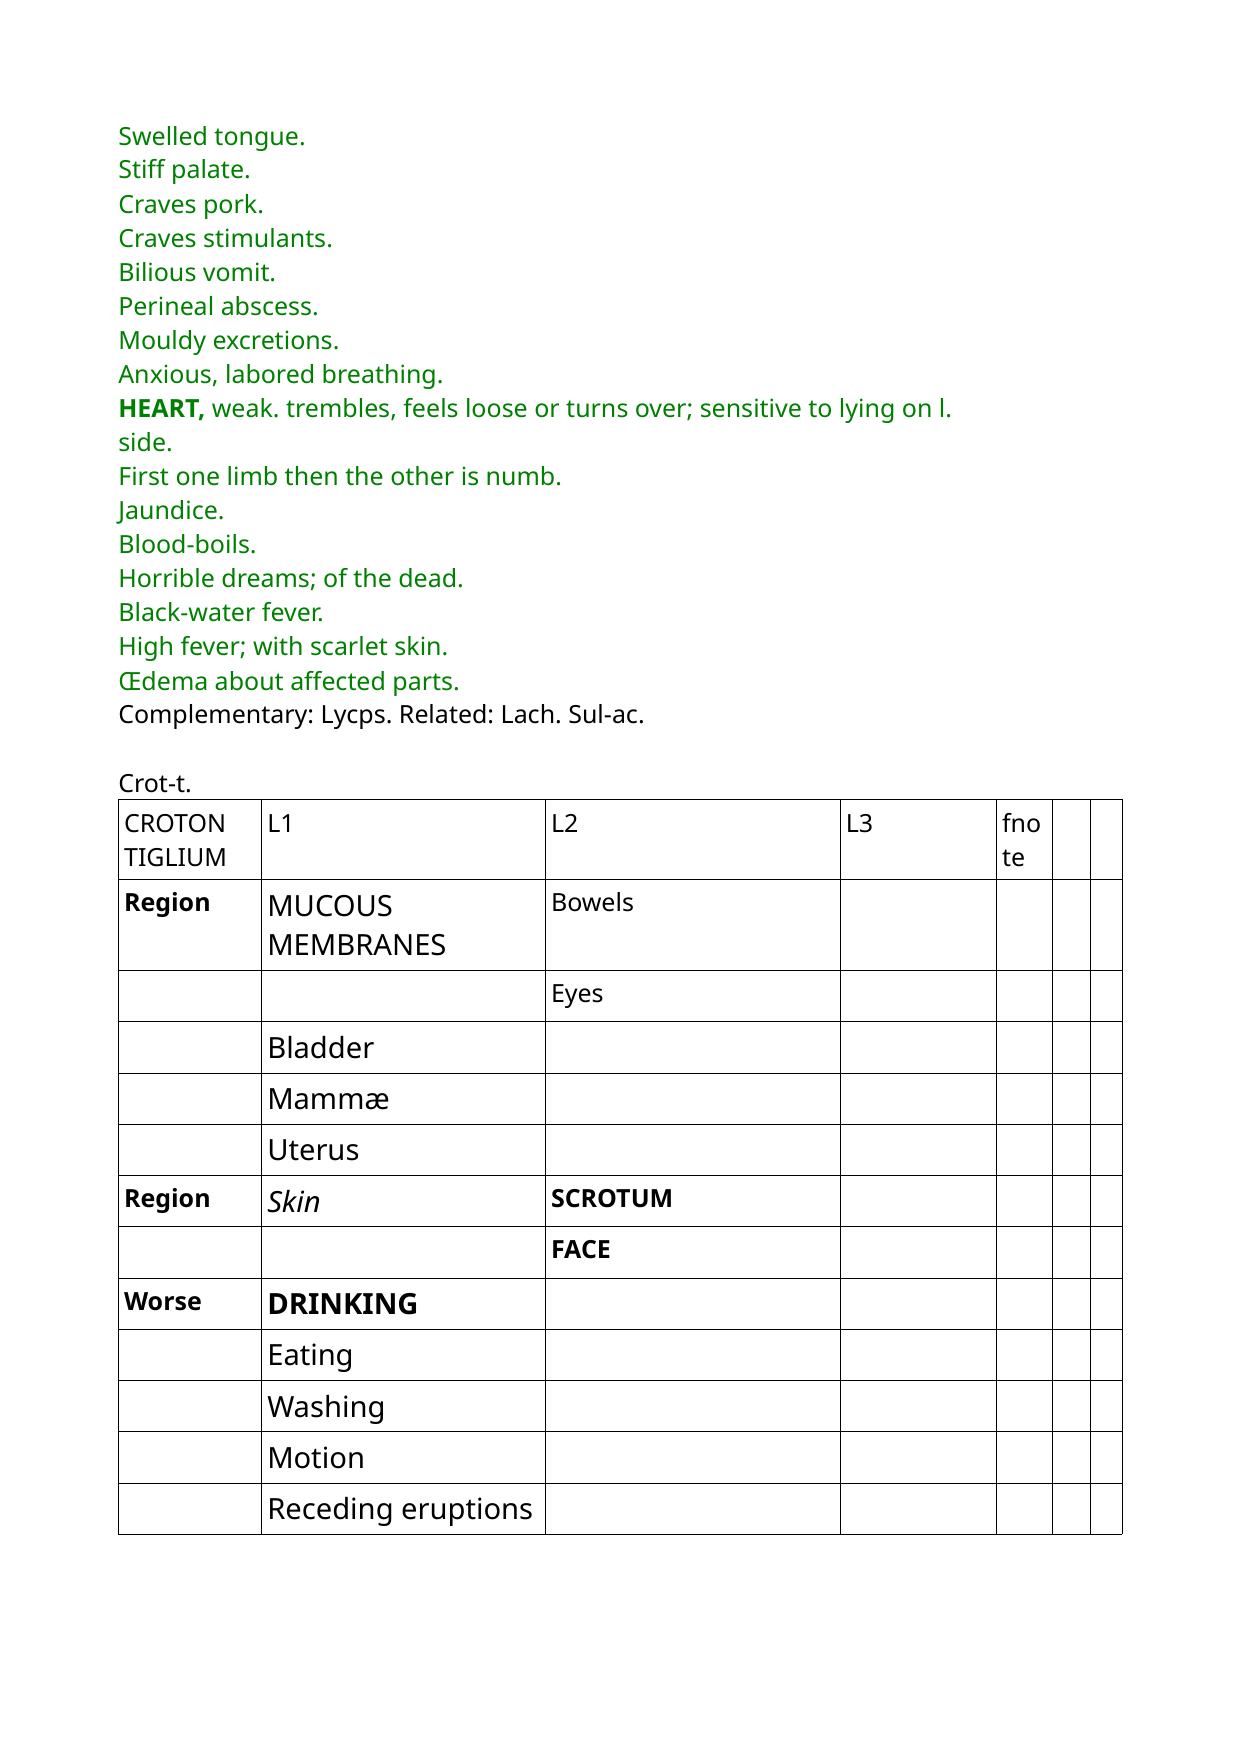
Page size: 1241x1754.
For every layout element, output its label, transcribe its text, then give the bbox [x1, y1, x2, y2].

table_cell [119, 1330, 261, 1380]
table_cell [841, 1125, 996, 1175]
table_cell [546, 1330, 840, 1380]
table_cell Washing [262, 1381, 545, 1431]
table_cell [997, 1227, 1052, 1277]
text Craves stimulants. [118, 220, 1122, 254]
table_cell [997, 1279, 1052, 1329]
table_cell [1091, 1432, 1122, 1482]
table_cell [1053, 1381, 1090, 1431]
table_cell [1053, 880, 1090, 970]
text HEART, weak. trembles, feels loose or turns over; sensitive to lying on l. [118, 391, 1122, 425]
table_cell Eating [262, 1330, 545, 1380]
table_cell SCROTUM [546, 1176, 840, 1226]
table_cell [1053, 1074, 1090, 1124]
table_cell Region [119, 880, 261, 970]
text Swelled tongue. [118, 118, 1122, 152]
table_cell [1053, 1125, 1090, 1175]
table_cell [997, 1074, 1052, 1124]
table_cell [841, 1176, 996, 1226]
table_cell [546, 1074, 840, 1124]
table_cell [1091, 1227, 1122, 1277]
table_header CROTON TIGLIUM [119, 800, 261, 879]
table_cell [546, 1432, 840, 1482]
table_header L3 [841, 800, 996, 879]
text High fever; with scarlet skin. [118, 629, 1122, 663]
table_cell [546, 1484, 840, 1534]
text Horrible dreams; of the dead. [118, 561, 1122, 595]
table_header L1 [262, 800, 545, 879]
text Black-water fever. [118, 595, 1122, 629]
table_cell [841, 971, 996, 1021]
table_cell [119, 1125, 261, 1175]
text Bilious vomit. [118, 254, 1122, 288]
table_cell [1091, 1125, 1122, 1175]
table_cell DRINKING [262, 1279, 545, 1329]
table_cell [997, 1484, 1052, 1534]
table_cell [1053, 1176, 1090, 1226]
table_cell [119, 1484, 261, 1534]
table_cell [119, 1227, 261, 1277]
table_cell [997, 1381, 1052, 1431]
table_header fnote [997, 800, 1052, 879]
table_cell [1091, 971, 1122, 1021]
table_cell [1053, 1330, 1090, 1380]
table_cell [997, 971, 1052, 1021]
table_cell Region [119, 1176, 261, 1226]
table_cell [1091, 1022, 1122, 1072]
text Œdema about affected parts. [118, 663, 1122, 697]
text side. [118, 425, 1122, 459]
table_cell Uterus [262, 1125, 545, 1175]
table_cell [1053, 1432, 1090, 1482]
table_cell [997, 1176, 1052, 1226]
table_cell [546, 1125, 840, 1175]
text Anxious, labored breathing. [118, 357, 1122, 391]
table_cell [841, 880, 996, 970]
table_cell [841, 1022, 996, 1072]
table_header L2 [546, 800, 840, 879]
text Perineal abscess. [118, 288, 1122, 322]
table_cell [997, 1125, 1052, 1175]
table_cell Bowels [546, 880, 840, 970]
table_cell [841, 1381, 996, 1431]
table_cell [1091, 880, 1122, 970]
table_cell [1091, 1484, 1122, 1534]
text Craves pork. [118, 186, 1122, 220]
table_cell [119, 1432, 261, 1482]
table_cell [1053, 1279, 1090, 1329]
table_header [1053, 800, 1090, 879]
table_cell [1091, 1176, 1122, 1226]
table_cell [1053, 1227, 1090, 1277]
text Blood-boils. [118, 527, 1122, 561]
text Complementary: Lycps. Related: Lach. Sul-ac. [118, 697, 1122, 731]
table_cell [841, 1279, 996, 1329]
table_cell [997, 1330, 1052, 1380]
table_cell [1091, 1330, 1122, 1380]
table_cell [1091, 1074, 1122, 1124]
table_cell [546, 1279, 840, 1329]
text First one limb then the other is numb. [118, 459, 1122, 493]
table_cell [1053, 1484, 1090, 1534]
table_cell [119, 971, 261, 1021]
table_cell [119, 1381, 261, 1431]
table_cell [1091, 1381, 1122, 1431]
table_cell MUCOUS MEMBRANES [262, 880, 545, 970]
table_cell Eyes [546, 971, 840, 1021]
table_cell Mammæ [262, 1074, 545, 1124]
table_cell Receding eruptions [262, 1484, 545, 1534]
table_cell [997, 1432, 1052, 1482]
text Jaundice. [118, 493, 1122, 527]
table_cell [119, 1074, 261, 1124]
table_cell [119, 1022, 261, 1072]
table_cell [546, 1022, 840, 1072]
table_cell FACE [546, 1227, 840, 1277]
table_cell Skin [262, 1176, 545, 1226]
table_cell Motion [262, 1432, 545, 1482]
table_cell [841, 1330, 996, 1380]
table_cell [262, 971, 545, 1021]
table_header [1091, 800, 1122, 879]
table_cell [997, 880, 1052, 970]
table_cell [262, 1227, 545, 1277]
text Stiff palate. [118, 152, 1122, 186]
table_cell [841, 1484, 996, 1534]
table_cell [841, 1432, 996, 1482]
table_cell [1091, 1279, 1122, 1329]
text Crot-t. [118, 765, 1122, 799]
table_cell Worse [119, 1279, 261, 1329]
table_cell [997, 1022, 1052, 1072]
table_cell [841, 1074, 996, 1124]
table_cell [841, 1227, 996, 1277]
table_cell [546, 1381, 840, 1431]
table_cell [1053, 971, 1090, 1021]
text Mouldy excretions. [118, 322, 1122, 357]
table_cell Bladder [262, 1022, 545, 1072]
table_cell [1053, 1022, 1090, 1072]
